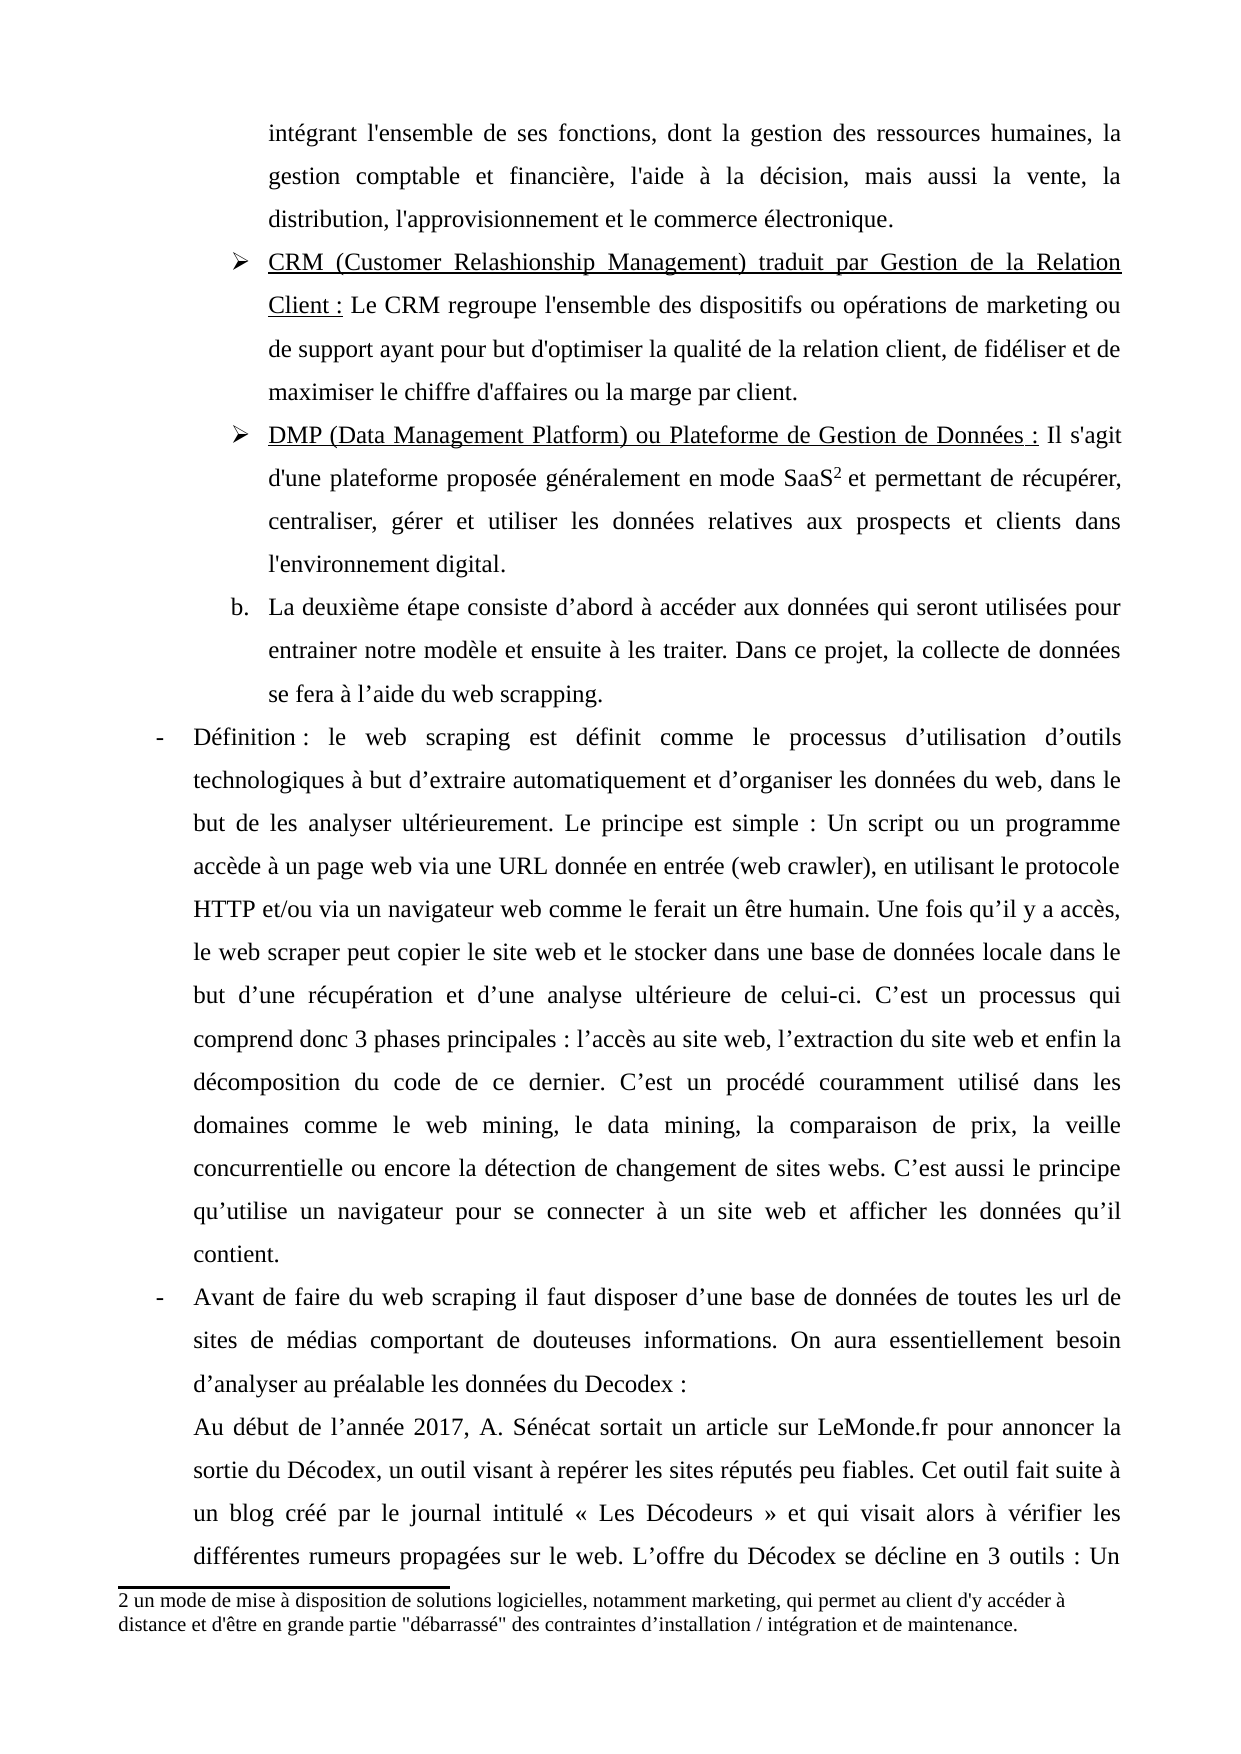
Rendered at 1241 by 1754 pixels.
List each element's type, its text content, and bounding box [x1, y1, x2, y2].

list DMP (Data Management Platform) ou Plateforme de Gestion de Données : Il s'agit d'une plateforme proposée généralement en mode SaaS et permettant de récupérer, centraliser, gérer et utiliser les données relatives aux prospects et clients dans l'environnement digital. [231, 420, 1122, 578]
list La deuxième étape consiste d’abord à accéder aux données qui seront utilisées pour entrainer notre modèle et ensuite à les traiter. Dans ce projet, la collecte de données se fera à l’aide du web scrapping. [231, 592, 1122, 707]
list un mode de mise à disposition de solutions logicielles, notamment marketing, qui permet au client d'y accéder à distance et d'être en grande partie "débarrassé" des contraintes d’installation / intégration et de maintenance. [118, 1588, 1122, 1636]
list CRM (Customer Relashionship Management) traduit par Gestion de la Relation Client : Le CRM regroupe l'ensemble des dispositifs ou opérations de marketing ou de support ayant pour but d'optimiser la qualité de la relation client, de fidéliser et de maximiser le chiffre d'affaires ou la marge par client. [231, 247, 1122, 406]
list Avant de faire du web scraping il faut disposer d’une base de données de toutes les url de sites de médias comportant de douteuses informations. On aura essentiellement besoin d’analyser au préalable les données du Decodex : [156, 1282, 1122, 1397]
list intégrant l'ensemble de ses fonctions, dont la gestion des ressources humaines, la gestion comptable et financière, l'aide à la décision, mais aussi la vente, la distribution, l'approvisionnement et le commerce électronique. [231, 118, 1122, 233]
list Au début de l’année 2017, A. Sénécat sortait un article sur LeMonde.fr pour annoncer la sortie du Décodex, un outil visant à repérer les sites réputés peu fiables. Cet outil fait suite à un blog créé par le journal intitulé « Les Décodeurs » et qui visait alors à vérifier les différentes rumeurs propagées sur le web. L’offre du Décodex se décline en 3 outils : Un [193, 1412, 1122, 1570]
list Définition : le web scraping est définit comme le processus d’utilisation d’outils technologiques à but d’extraire automatiquement et d’organiser les données du web, dans le but de les analyser ultérieurement. Le principe est simple : Un script ou un programme accède à un page web via une URL donnée en entrée (web crawler), en utilisant le protocole HTTP et/ou via un navigateur web comme le ferait un être humain. Une fois qu’il y a accès, le web scraper peut copier le site web et le stocker dans une base de données locale dans le but d’une récupération et d’une analyse ultérieure de celui-ci. C’est un processus qui comprend donc 3 phases principales : l’accès au site web, l’extraction du site web et enfin la décomposition du code de ce dernier. C’est un procédé couramment utilisé dans les domaines comme le web mining, le data mining, la comparaison de prix, la veille concurrentielle ou encore la détection de changement de sites webs. C’est aussi le principe qu’utilise un navigateur pour se connecter à un site web et afficher les données qu’il contient. [156, 722, 1122, 1268]
